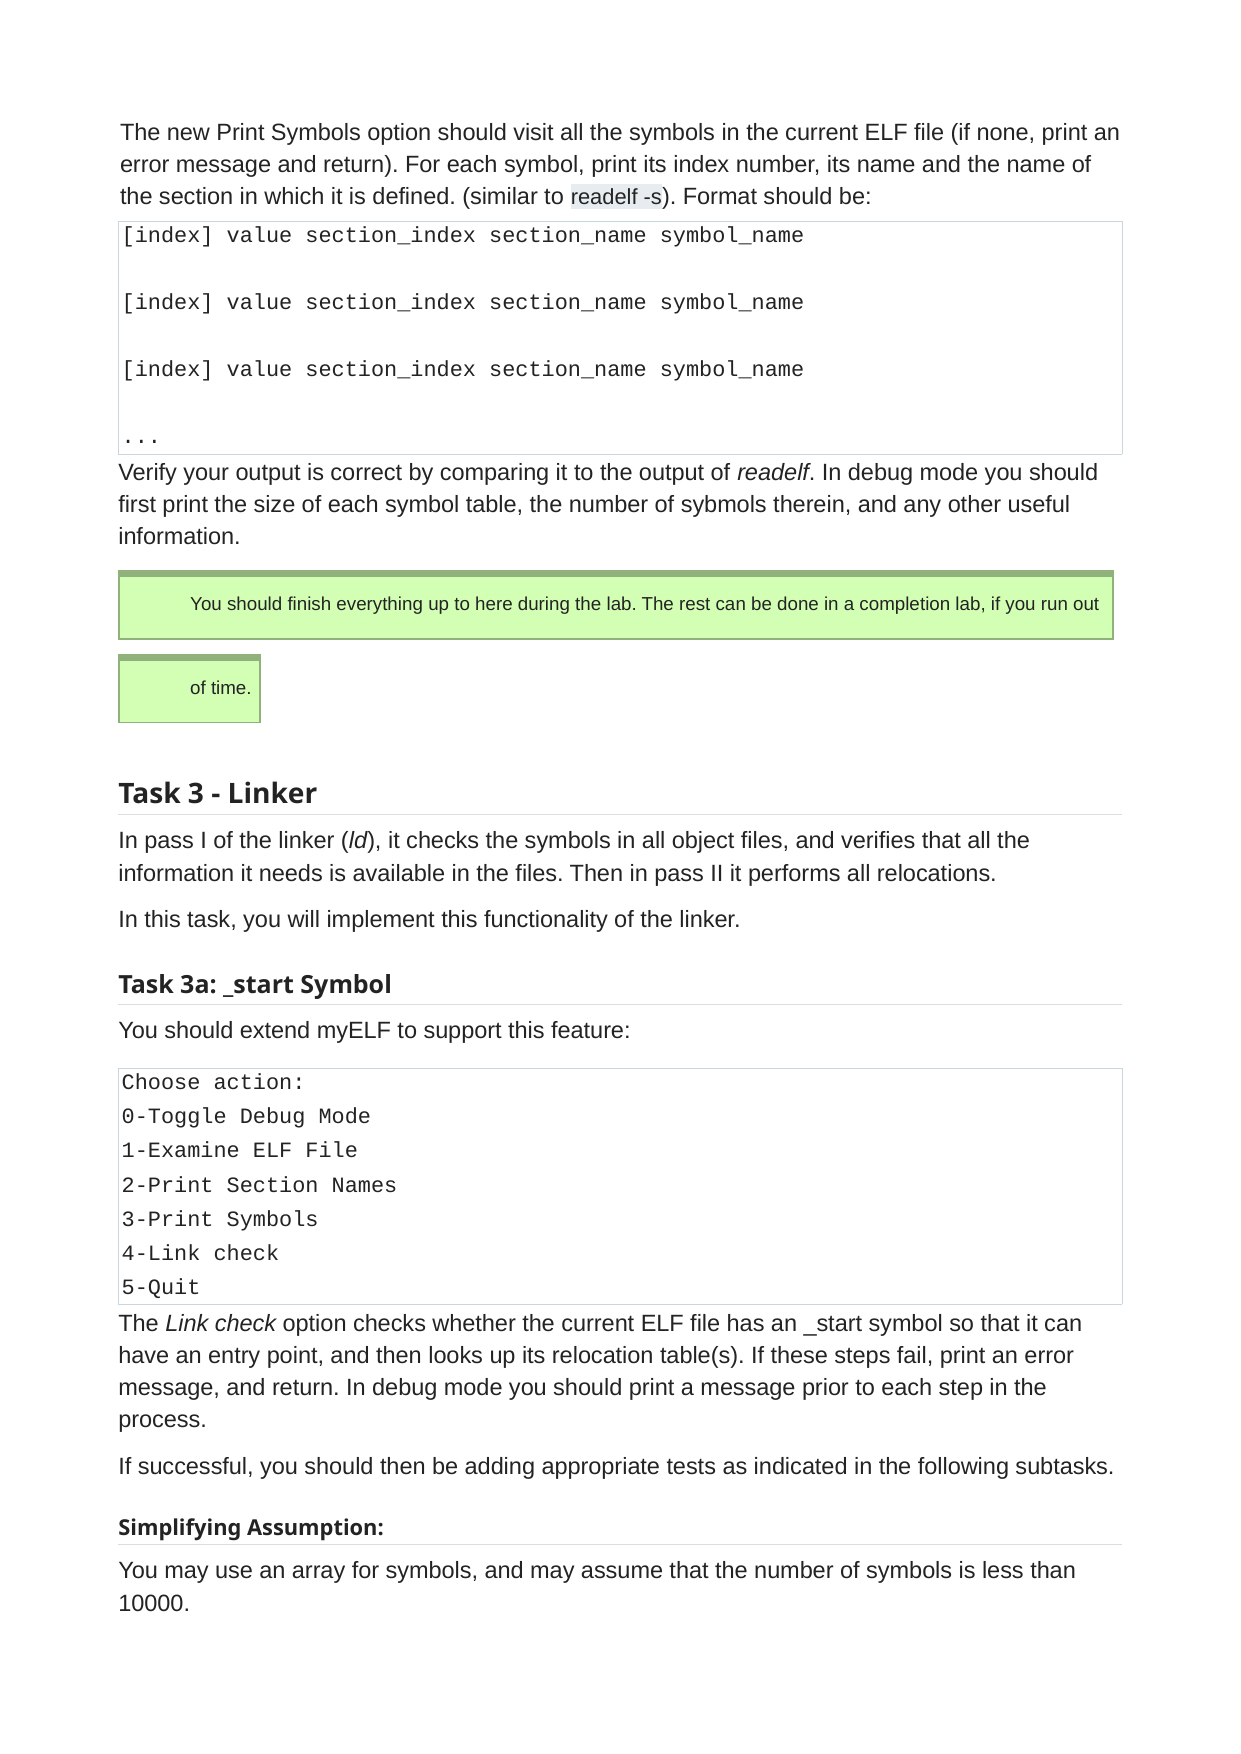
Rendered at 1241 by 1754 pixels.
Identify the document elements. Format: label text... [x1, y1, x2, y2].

text 2-Print Section Names [119, 1171, 1122, 1199]
text [index] value section_index section_name symbol_name [119, 222, 1122, 249]
text The new Print Symbols option should visit all the symbols in the current ELF file (if none, print an error message and return). For each symbol, print its index number, its name and the name of the section in which it is defined. (similar to readelf -s). Format should be: [120, 118, 1121, 209]
text [index] value section_index section_name symbol_name [119, 355, 1122, 383]
text In this task, you will implement this functionality of the linker. [118, 906, 1122, 933]
text ... [119, 422, 1122, 454]
text 1-Examine ELF File [119, 1136, 1122, 1164]
text 0-Toggle Debug Mode [119, 1102, 1122, 1130]
subtitle Simplifying Assumption: [118, 1512, 1122, 1544]
text Choose action: [119, 1069, 1122, 1096]
text The Link check option checks whether the current ELF file has an _start symbol so that it can have an entry point, and then looks up its relocation table(s). If these steps fail, print an error message, and return. In debug mode you should print a message prior to each step in the process. [118, 1309, 1122, 1432]
text You may use an array for symbols, and may assume that the number of symbols is less than 10000. [118, 1557, 1122, 1616]
text 4-Link check [119, 1239, 1122, 1267]
text 5-Quit [119, 1273, 1122, 1304]
subtitle Task 3a: _start Symbol [118, 967, 1122, 1004]
text If successful, you should then be adding appropriate tests as indicated in the following subtasks. [118, 1452, 1122, 1479]
text In pass I of the linker (ld), it checks the symbols in all object files, and verifies that all the information it needs is available in the files. Then in pass II it performs all relocations. [118, 827, 1122, 886]
text You should extend myELF to support this feature: [118, 1017, 1122, 1043]
text Verify your output is correct by comparing it to the output of readelf. In debug mode you should first print the size of each symbol table, the number of sybmols therein, and any other useful information. [118, 458, 1122, 550]
text 3-Print Symbols [119, 1205, 1122, 1233]
text You should finish everything up to here during the lab. The rest can be done in a completion lab, if you run out of time. [118, 569, 1122, 723]
text [index] value section_index section_name symbol_name [119, 288, 1122, 316]
subtitle Task 3 - Linker [118, 773, 1122, 814]
